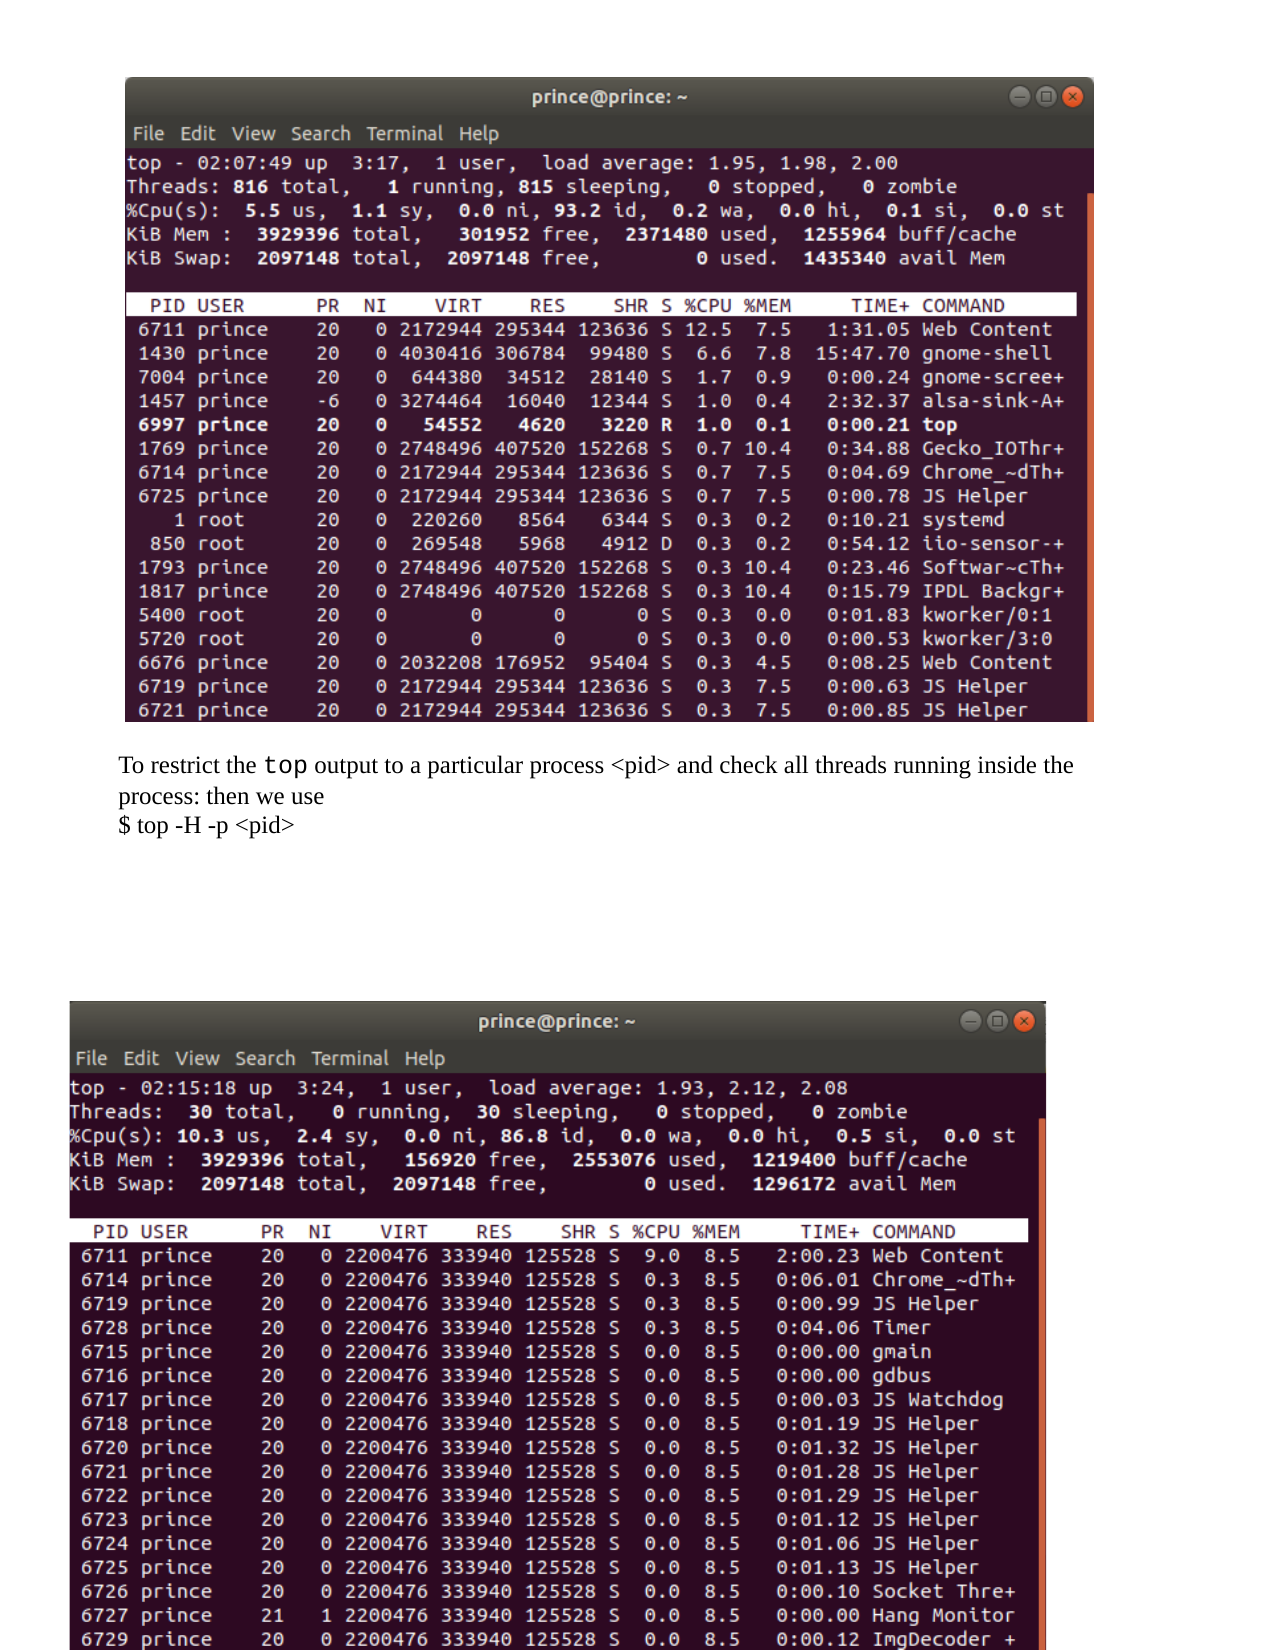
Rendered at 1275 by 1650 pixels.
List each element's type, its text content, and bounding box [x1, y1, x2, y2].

picture [125, 77, 1094, 722]
text To restrict the top output to a particular process <pid> and check all threads running inside the process: then we use [118, 750, 1157, 810]
text $ top -H -p <pid> [118, 810, 1157, 838]
picture [69, 1001, 1047, 1650]
